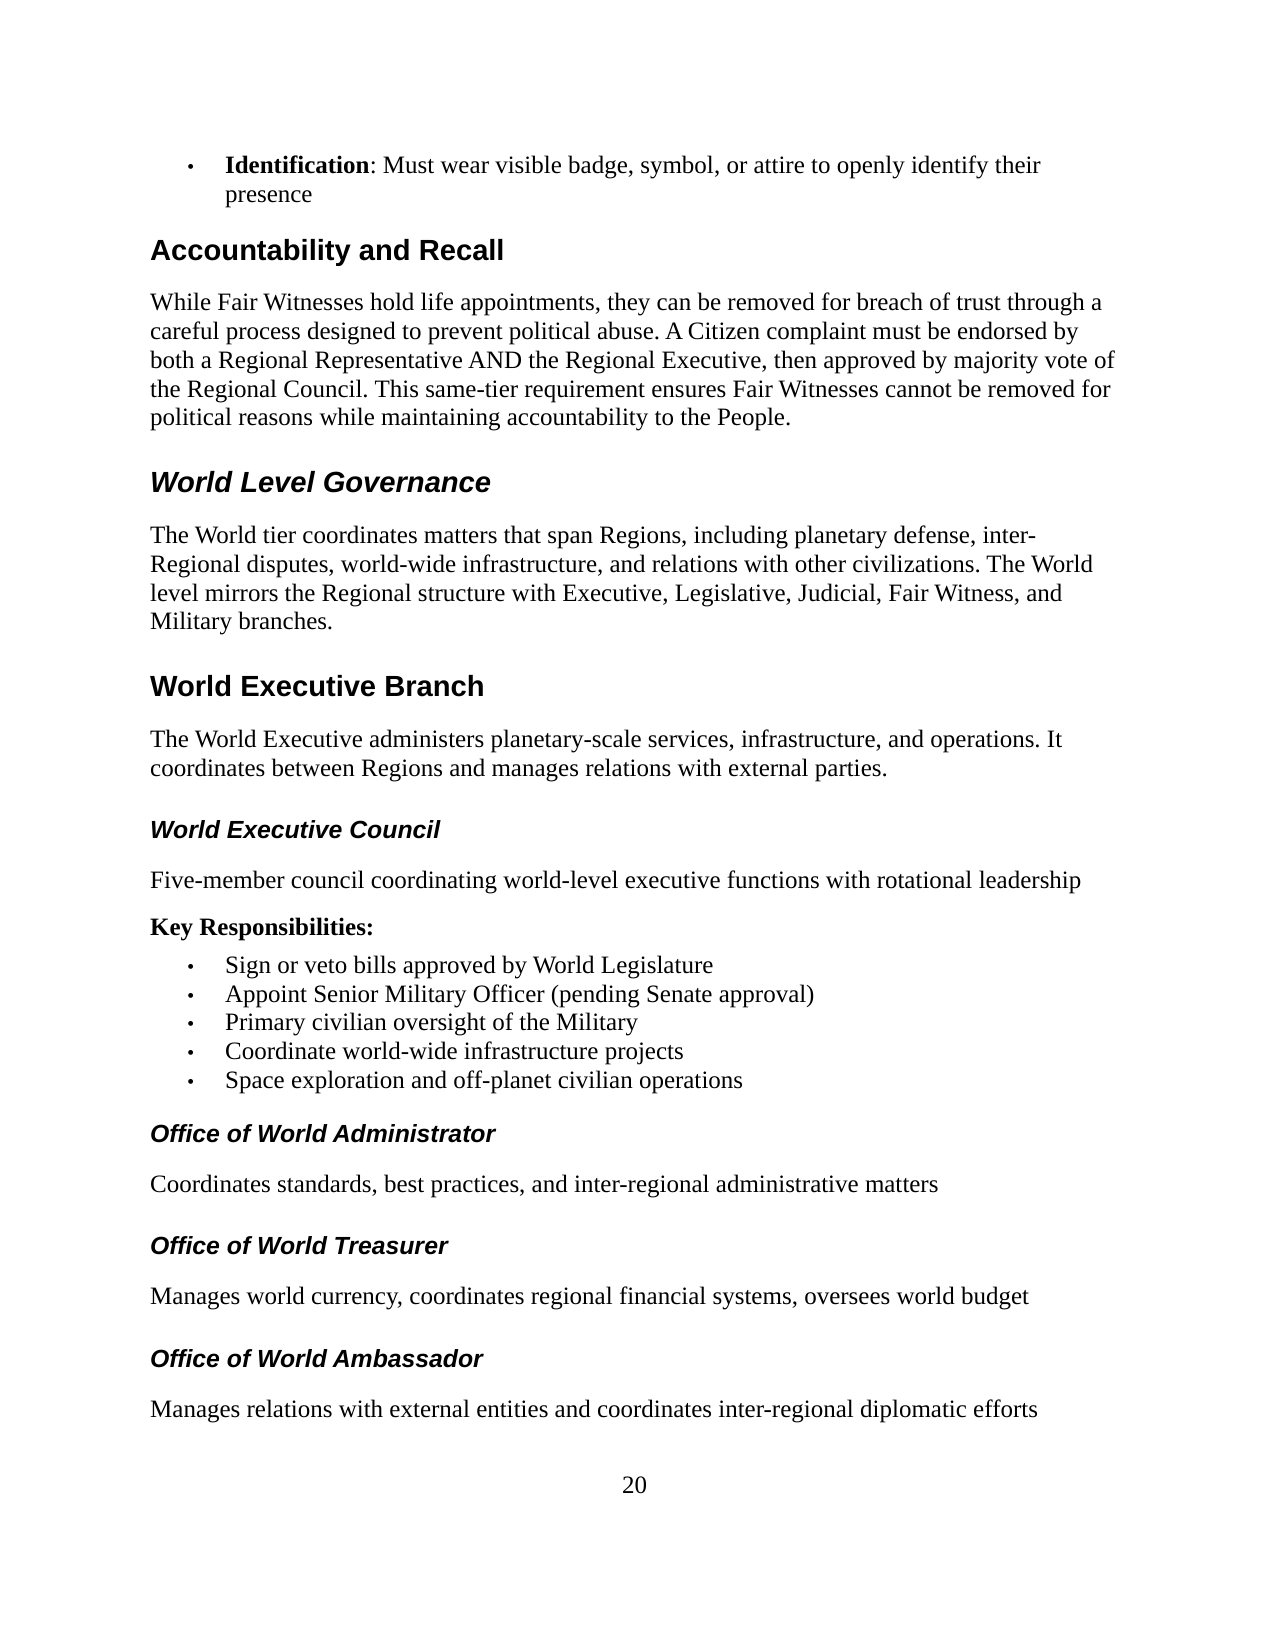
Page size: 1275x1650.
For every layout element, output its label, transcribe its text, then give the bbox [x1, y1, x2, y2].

text Coordinates standards, best practices, and inter-regional administrative matters [150, 1169, 1125, 1197]
subtitle World Level Governance [150, 465, 1125, 499]
text The World Executive administers planetary-scale services, infrastructure, and operations. It coordinates between Regions and manages relations with external parties. [150, 724, 1125, 782]
subtitle Accountability and Recall [150, 232, 1125, 266]
list Coordinate world-wide infrastructure projects [187, 1036, 1125, 1065]
list Identification: Must wear visible badge, symbol, or attire to openly identify their presence [187, 150, 1125, 207]
subtitle World Executive Branch [150, 669, 1125, 703]
list Sign or veto bills approved by World Legislature [187, 950, 1125, 979]
subtitle Office of World Administrator [150, 1119, 1125, 1147]
subtitle Office of World Treasurer [150, 1231, 1125, 1260]
subtitle Office of World Ambassador [150, 1344, 1125, 1373]
list Appoint Senior Military Officer (pending Senate approval) [187, 979, 1125, 1007]
subtitle World Executive Council [150, 816, 1125, 844]
text Manages world currency, coordinates regional financial systems, oversees world budget [150, 1281, 1125, 1310]
list Space exploration and off-planet civilian operations [187, 1065, 1125, 1094]
text Five-member council coordinating world-level executive functions with rotational leadership [150, 866, 1125, 894]
text The World tier coordinates matters that span Regions, including planetary defense, inter-Regional disputes, world-wide infrastructure, and relations with other civilizations. The World level mirrors the Regional structure with Executive, Legislative, Judicial, Fair Witness, and Military branches. [150, 520, 1125, 635]
text Manages relations with external entities and coordinates inter-regional diplomatic efforts [150, 1394, 1125, 1423]
text Key Responsibilities: [150, 912, 1125, 941]
text While Fair Witnesses hold life appointments, they can be removed for breach of trust through a careful process designed to prevent political abuse. A Citizen complaint must be endorsed by both a Regional Representative AND the Regional Executive, then approved by majority vote of the Regional Council. This same-tier requirement ensures Fair Witnesses cannot be removed for political reasons while maintaining accountability to the People. [150, 287, 1125, 431]
list Primary civilian oversight of the Military [187, 1007, 1125, 1036]
